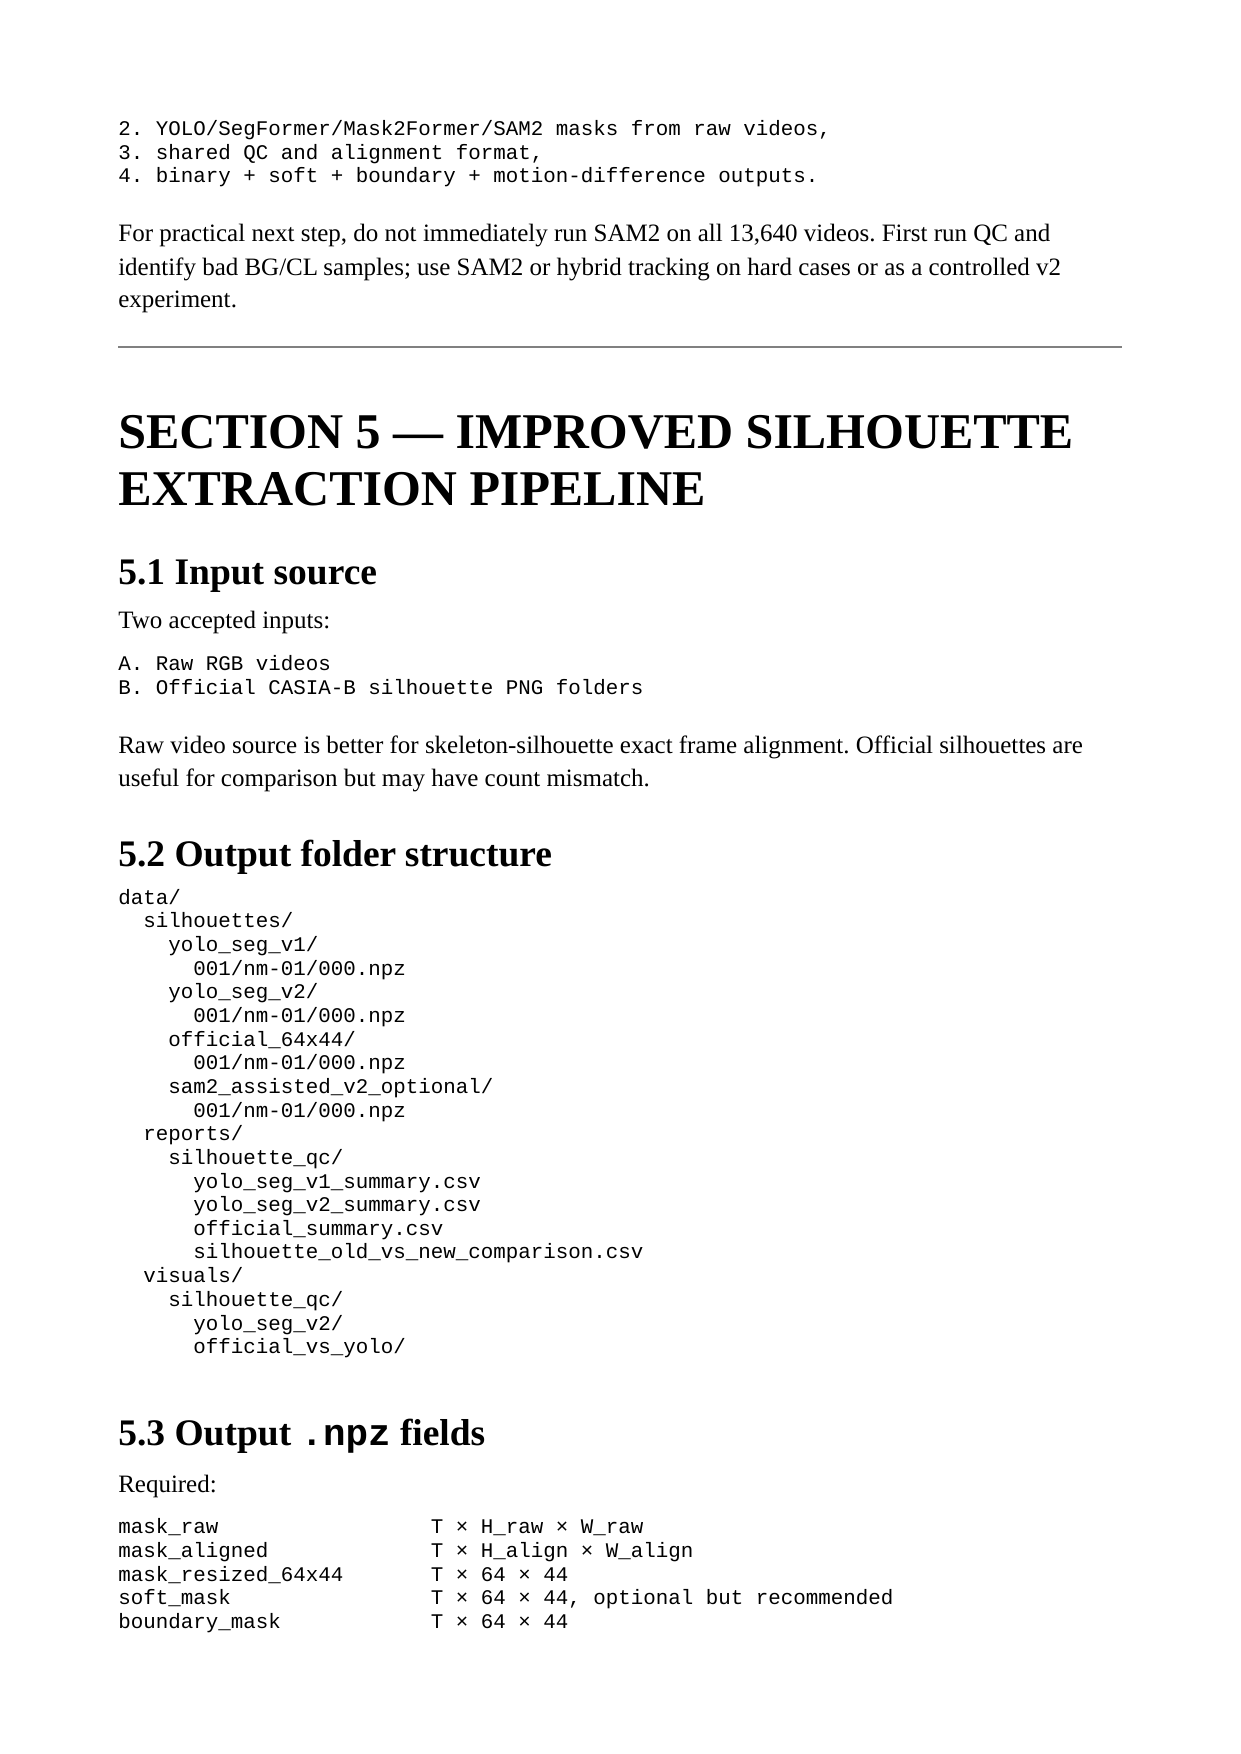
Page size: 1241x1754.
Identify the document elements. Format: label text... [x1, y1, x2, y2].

text yolo_seg_v1_summary.csv [118, 1171, 1122, 1194]
text soft_mask T × 64 × 44, optional but recommended [118, 1587, 1122, 1611]
text 4. binary + soft + boundary + motion-difference outputs. [118, 165, 1122, 189]
text silhouettes/ [118, 911, 1122, 934]
subtitle 5.1 Input source [118, 550, 1122, 593]
text 001/nm-01/000.npz [118, 1100, 1122, 1123]
text official_64x44/ [118, 1029, 1122, 1052]
text yolo_seg_v1/ [118, 934, 1122, 958]
text Two accepted inputs: [118, 605, 1122, 634]
text mask_aligned T × H_align × W_align [118, 1540, 1122, 1564]
text 2. YOLO/SegFormer/Mask2Former/SAM2 masks from raw videos, [118, 118, 1122, 142]
text silhouette_old_vs_new_comparison.csv [118, 1242, 1122, 1265]
text data/ [118, 887, 1122, 911]
subtitle 5.3 Output .npz fields [118, 1410, 1122, 1456]
text mask_resized_64x44 T × 64 × 44 [118, 1564, 1122, 1587]
text 3. shared QC and alignment format, [118, 142, 1122, 165]
text yolo_seg_v2/ [118, 1312, 1122, 1336]
text A. Raw RGB videos [118, 653, 1122, 677]
text yolo_seg_v2_summary.csv [118, 1194, 1122, 1218]
text reports/ [118, 1123, 1122, 1147]
text official_summary.csv [118, 1218, 1122, 1242]
text sam2_assisted_v2_optional/ [118, 1076, 1122, 1100]
subtitle SECTION 5 — IMPROVED SILHOUETTE EXTRACTION PIPELINE [118, 401, 1122, 516]
text 001/nm-01/000.npz [118, 1005, 1122, 1029]
text For practical next step, do not immediately run SAM2 on all 13,640 videos. First run QC and identify bad BG/CL samples; use SAM2 or hybrid tracking on hard cases or as a controlled v2 experiment. [118, 218, 1122, 313]
text silhouette_qc/ [118, 1147, 1122, 1171]
text boundary_mask T × 64 × 44 [118, 1611, 1122, 1635]
text Required: [118, 1469, 1122, 1498]
text B. Official CASIA-B silhouette PNG folders [118, 677, 1122, 700]
text mask_raw T × H_raw × W_raw [118, 1516, 1122, 1540]
text 001/nm-01/000.npz [118, 1052, 1122, 1076]
text Raw video source is better for skeleton-silhouette exact frame alignment. Official silhouettes are useful for comparison but may have count mismatch. [118, 730, 1122, 792]
text 001/nm-01/000.npz [118, 958, 1122, 981]
text yolo_seg_v2/ [118, 981, 1122, 1005]
text silhouette_qc/ [118, 1289, 1122, 1312]
subtitle 5.2 Output folder structure [118, 831, 1122, 874]
text official_vs_yolo/ [118, 1336, 1122, 1360]
text visuals/ [118, 1265, 1122, 1289]
